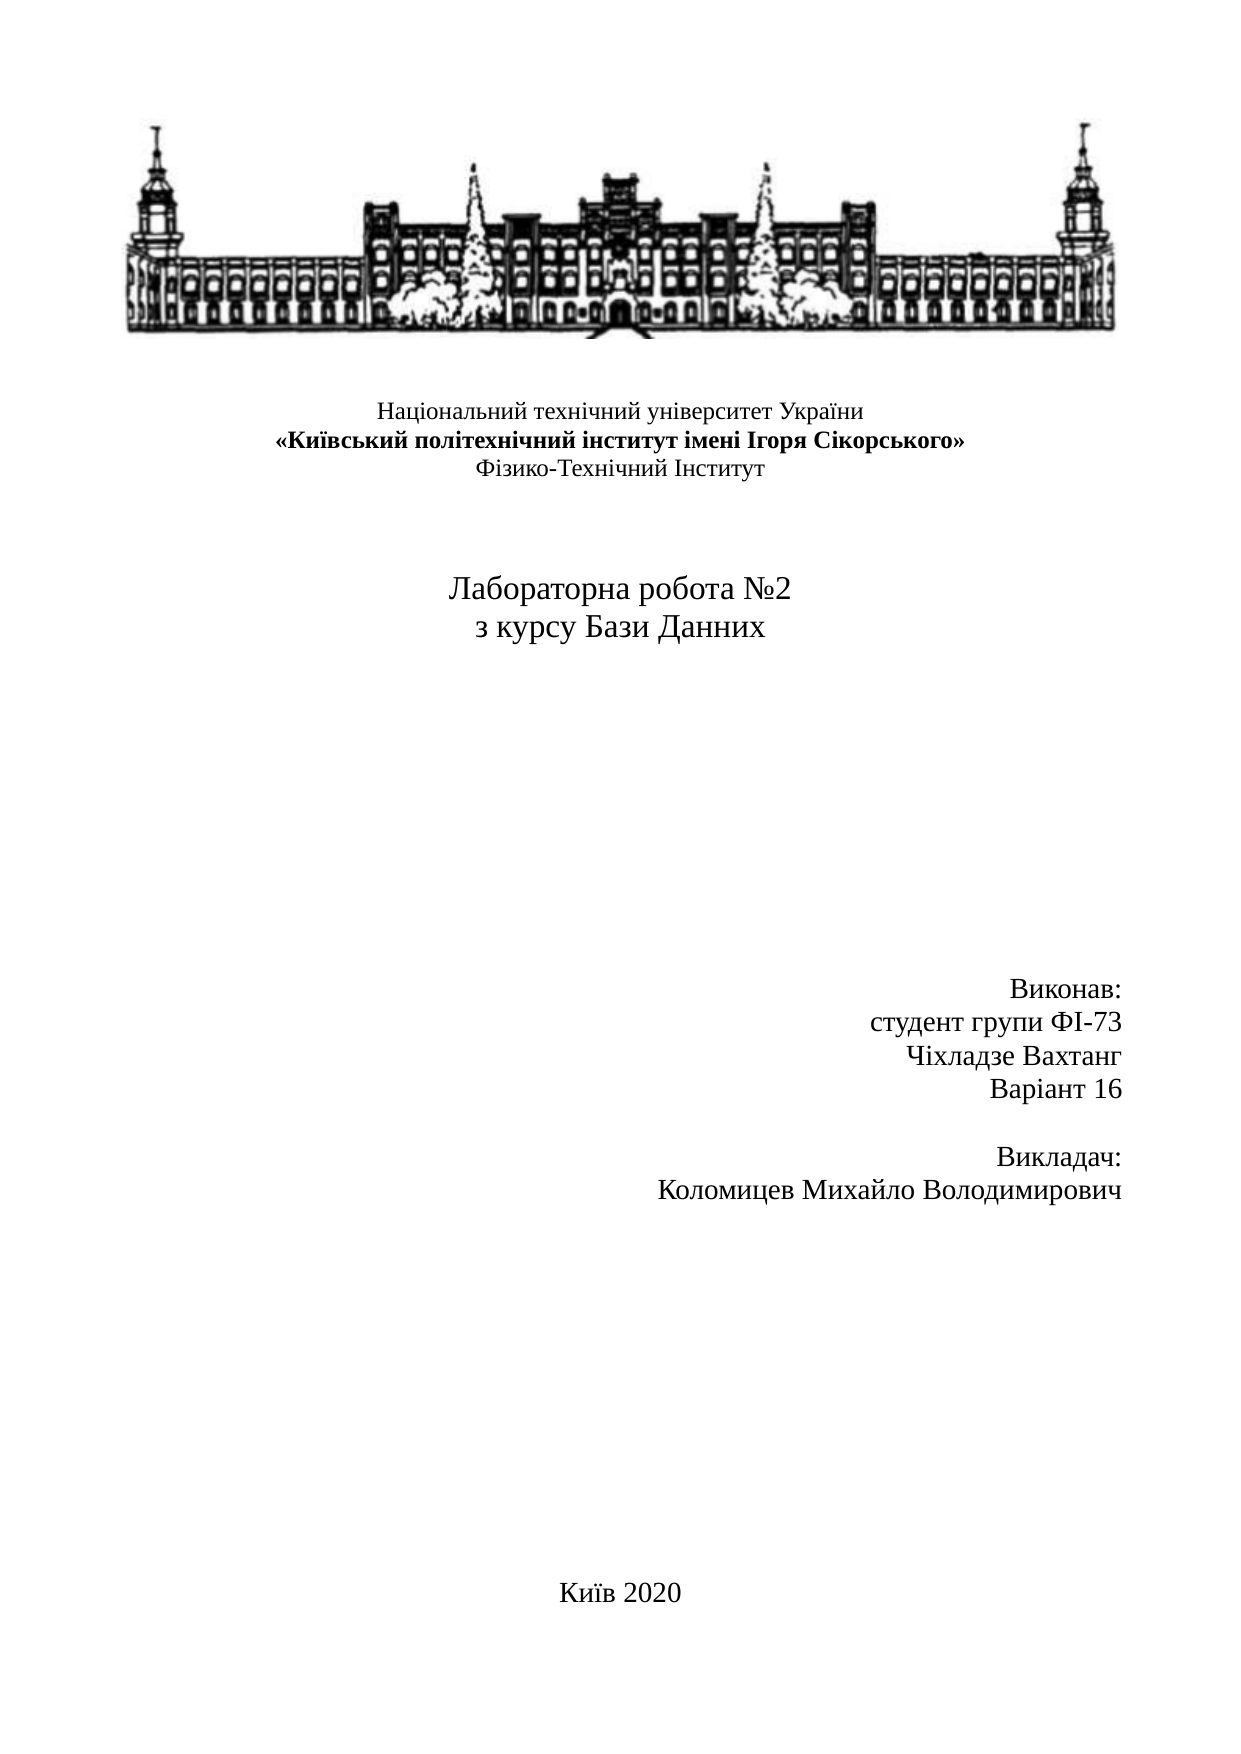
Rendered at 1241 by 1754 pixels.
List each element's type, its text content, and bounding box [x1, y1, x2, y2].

text Викладач: [118, 1139, 1122, 1172]
text студент групи ФІ-73 [118, 1004, 1122, 1038]
text Виконав: [118, 971, 1122, 1004]
picture [121, 118, 1120, 339]
text Коломицев Михайло Володимирович [118, 1172, 1122, 1206]
text Фізико-Технічний Інститут [118, 453, 1122, 482]
text з курсу Бази Данних [118, 607, 1122, 645]
text Лабораторна робота №2 [118, 568, 1122, 607]
text Національний технічний університет України «Київський полiтехнiчний iнститут імені Ігоря Сікорського» [118, 396, 1122, 453]
text Варіант 16 [118, 1072, 1122, 1105]
text Київ 2020 [118, 1575, 1122, 1608]
text Чіхладзе Вахтанг [118, 1038, 1122, 1072]
